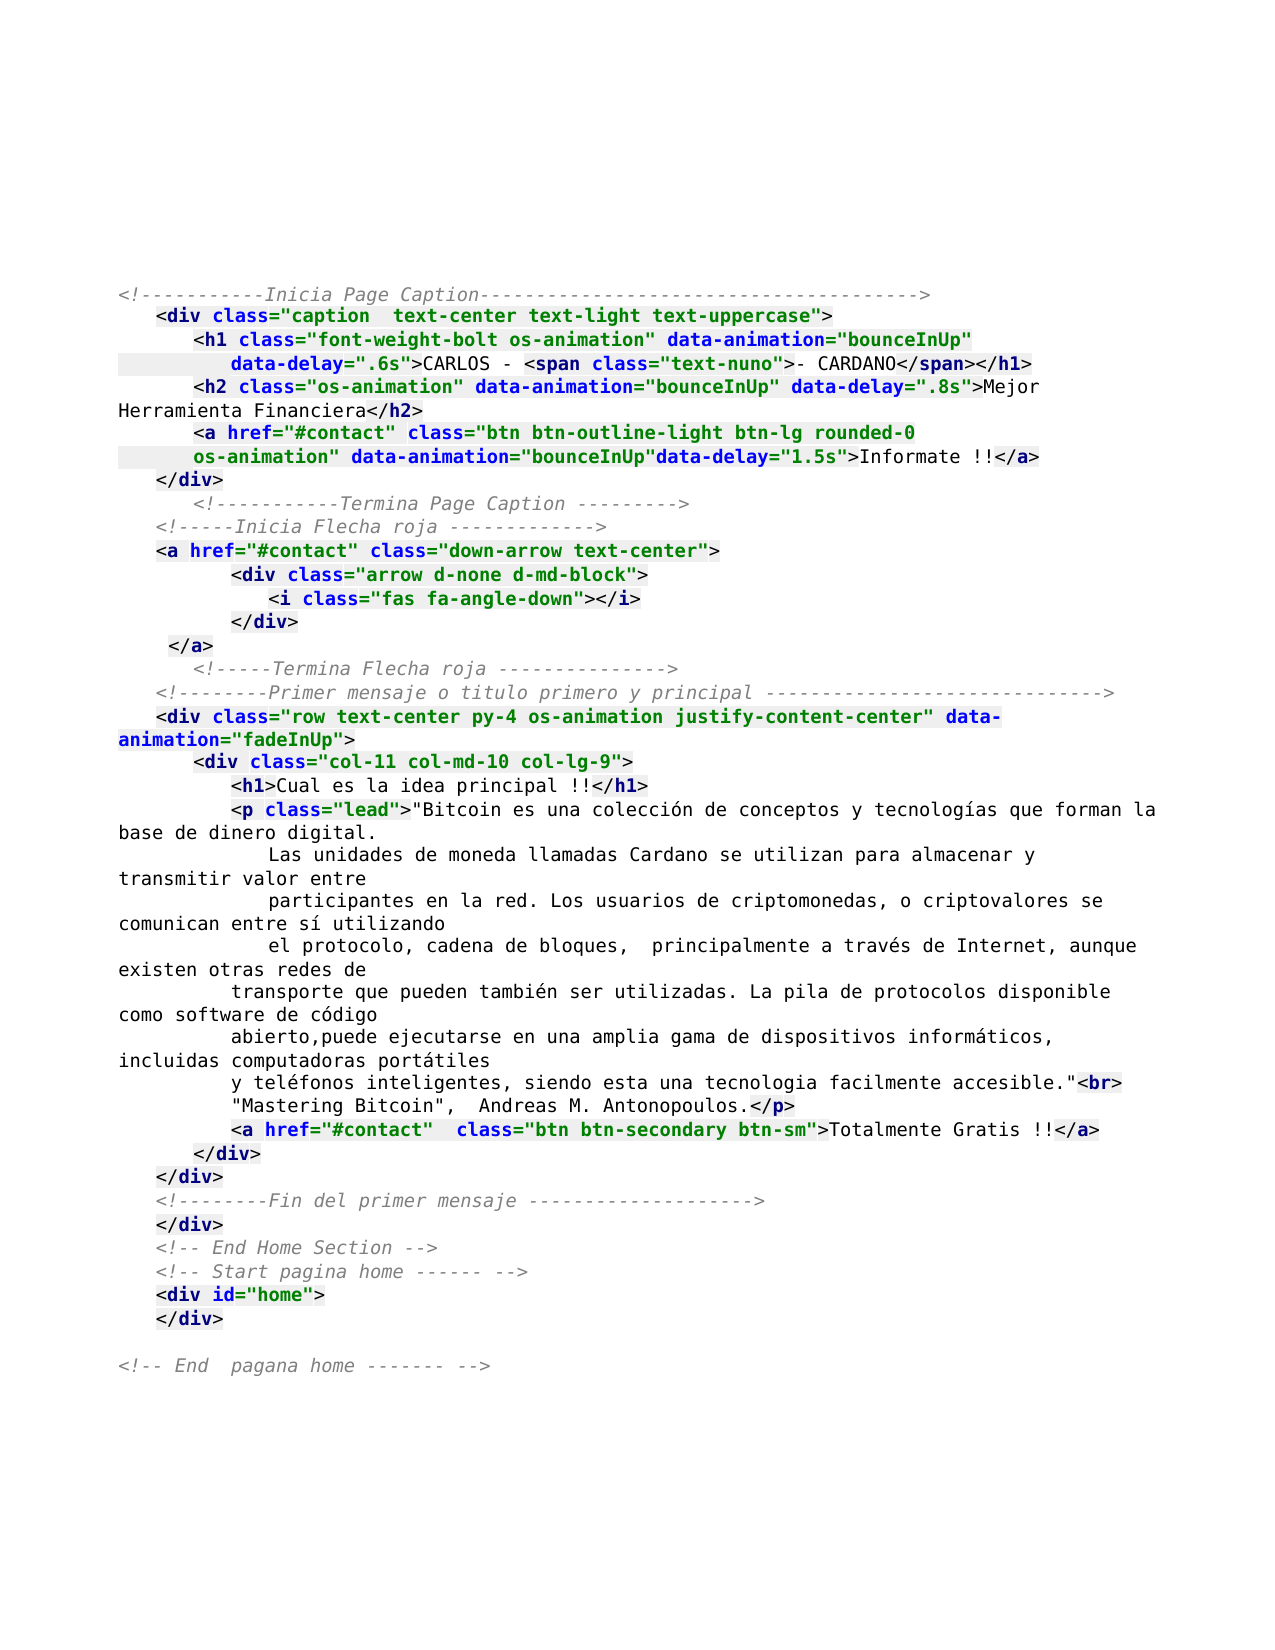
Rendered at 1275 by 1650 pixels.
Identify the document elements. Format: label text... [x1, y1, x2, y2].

text <!-----Inicia Flecha roja -------------> [118, 517, 1157, 540]
text <p class="lead">"Bitcoin es una colección de conceptos y tecnologías que forman la base de dinero digital. [118, 798, 1157, 844]
text <i class="fas fa-angle-down"></i> [118, 587, 1157, 611]
text <div class="col-11 col-md-10 col-lg-9"> [118, 751, 1157, 775]
text "Mastering Bitcoin", Andreas M. Antonopoulos.</p> [118, 1095, 1157, 1119]
text <!--------Fin del primer mensaje --------------------> [118, 1190, 1157, 1213]
text <h1 class="font-weight-bolt os-animation" data-animation="bounceInUp" [118, 329, 1157, 353]
text </div> [118, 469, 1157, 493]
text </div> [118, 1213, 1157, 1237]
text <div class="caption text-center text-light text-uppercase"> [118, 306, 1157, 329]
text <a href="#contact" class="down-arrow text-center"> [118, 540, 1157, 564]
text <h2 class="os-animation" data-animation="bounceInUp" data-delay=".8s">Mejor Herramienta Financiera</h2> [118, 376, 1157, 422]
text <div class="arrow d-none d-md-block"> [118, 564, 1157, 587]
text data-delay=".6s">CARLOS - <span class="text-nuno">- CARDANO</span></h1> [118, 353, 1157, 376]
text os-animation" data-animation="bounceInUp"data-delay="1.5s">Informate !!</a> [118, 446, 1157, 469]
text participantes en la red. Los usuarios de criptomonedas, o criptovalores se comunican entre sí utilizando [118, 889, 1157, 935]
text <div id="home"> [118, 1284, 1157, 1308]
text </div> [118, 1308, 1157, 1332]
text y teléfonos inteligentes, siendo esta una tecnologia facilmente accesible."<br> [118, 1072, 1157, 1095]
text </div> [118, 611, 1157, 635]
text el protocolo, cadena de bloques, principalmente a través de Internet, aunque existen otras redes de [118, 935, 1157, 981]
text </a> [118, 635, 1157, 658]
text Las unidades de moneda llamadas Cardano se utilizan para almacenar y transmitir valor entre [118, 844, 1157, 889]
text <!-- End pagana home ------- --> [118, 1355, 1157, 1377]
text transporte que pueden también ser utilizadas. La pila de protocolos disponible como software de código [118, 981, 1157, 1026]
text <!-----------Termina Page Caption ---------> [118, 493, 1157, 517]
text </div> [118, 1166, 1157, 1190]
text <!--------Primer mensaje o titulo primero y principal ------------------------------> [118, 682, 1157, 706]
text <!-----Termina Flecha roja ---------------> [118, 658, 1157, 682]
text <a href="#contact" class="btn btn-outline-light btn-lg rounded-0 [118, 422, 1157, 446]
text <div class="row text-center py-4 os-animation justify-content-center" data-animation="fadeInUp"> [118, 706, 1157, 751]
text <!-- End Home Section --> [118, 1237, 1157, 1261]
text abierto,puede ejecutarse en una amplia gama de dispositivos informáticos, incluidas computadoras portátiles [118, 1026, 1157, 1072]
text <a href="#contact" class="btn btn-secondary btn-sm">Totalmente Gratis !!</a> [118, 1119, 1157, 1143]
text </div> [118, 1143, 1157, 1166]
text <h1>Cual es la idea principal !!</h1> [118, 775, 1157, 798]
text <!-----------Inicia Page Caption---------------------------------------> [118, 284, 1157, 306]
text <!-- Start pagina home ------ --> [118, 1261, 1157, 1284]
